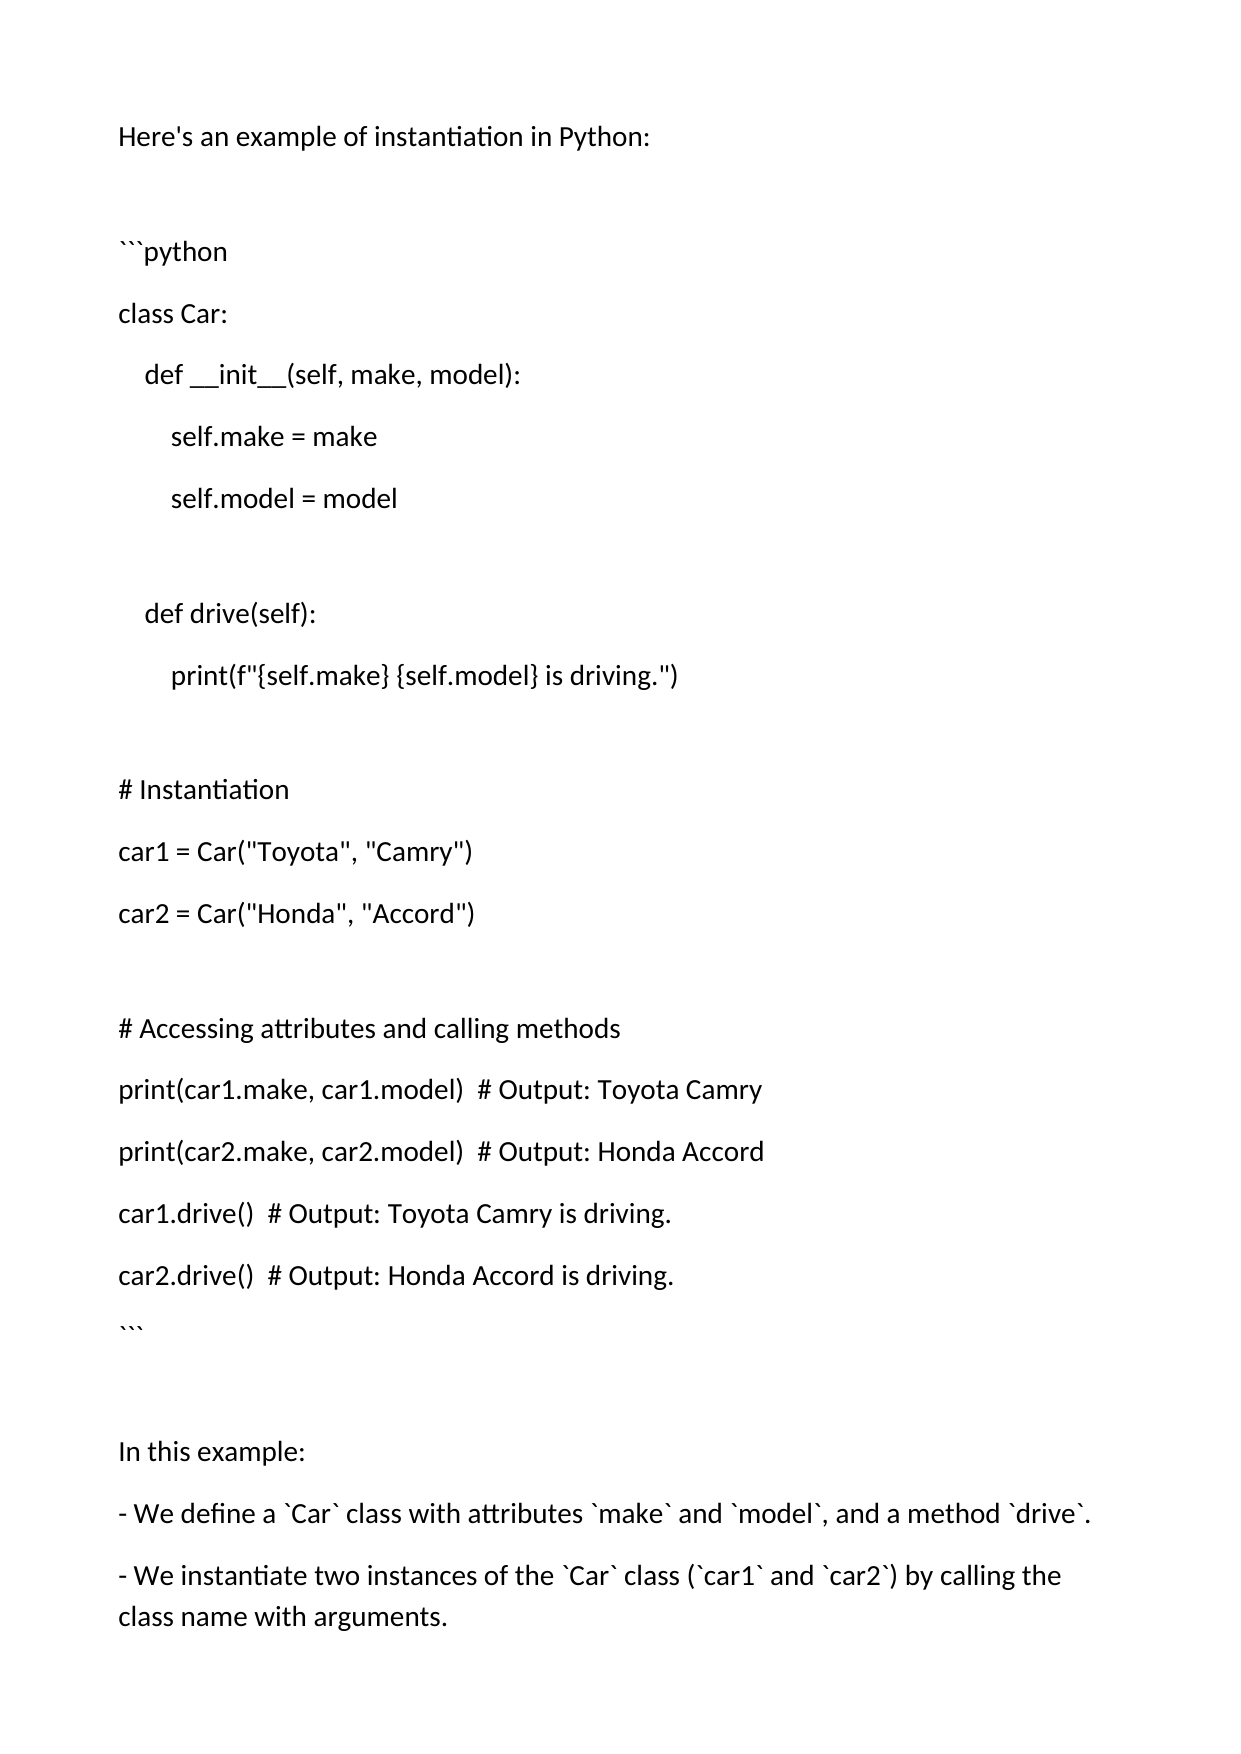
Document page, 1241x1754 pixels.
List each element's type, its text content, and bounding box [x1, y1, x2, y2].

text ```python [118, 233, 1122, 268]
text In this example: [118, 1433, 1122, 1469]
text print(car2.make, car2.model) # Output: Honda Accord [118, 1133, 1122, 1169]
text print(car1.make, car1.model) # Output: Toyota Camry [118, 1071, 1122, 1107]
text car1 = Car("Toyota", "Camry") [118, 833, 1122, 869]
text - We define a `Car` class with attributes `make` and `model`, and a method `drive`. [118, 1495, 1122, 1531]
text def __init__(self, make, model): [118, 356, 1122, 392]
text self.make = make [118, 418, 1122, 454]
text # Instantiation [118, 771, 1122, 807]
text - We instantiate two instances of the `Car` class (`car1` and `car2`) by calling the class name with arguments. [118, 1557, 1122, 1633]
text def drive(self): [118, 595, 1122, 630]
text print(f"{self.make} {self.model} is driving.") [118, 657, 1122, 692]
text class Car: [118, 295, 1122, 330]
text # Accessing attributes and calling methods [118, 1010, 1122, 1045]
text self.model = model [118, 480, 1122, 516]
text car2.drive() # Output: Honda Accord is driving. [118, 1257, 1122, 1292]
text car1.drive() # Output: Toyota Camry is driving. [118, 1195, 1122, 1231]
text Here's an example of instantiation in Python: [118, 118, 1122, 154]
text ``` [118, 1318, 1122, 1354]
text car2 = Car("Honda", "Accord") [118, 895, 1122, 931]
